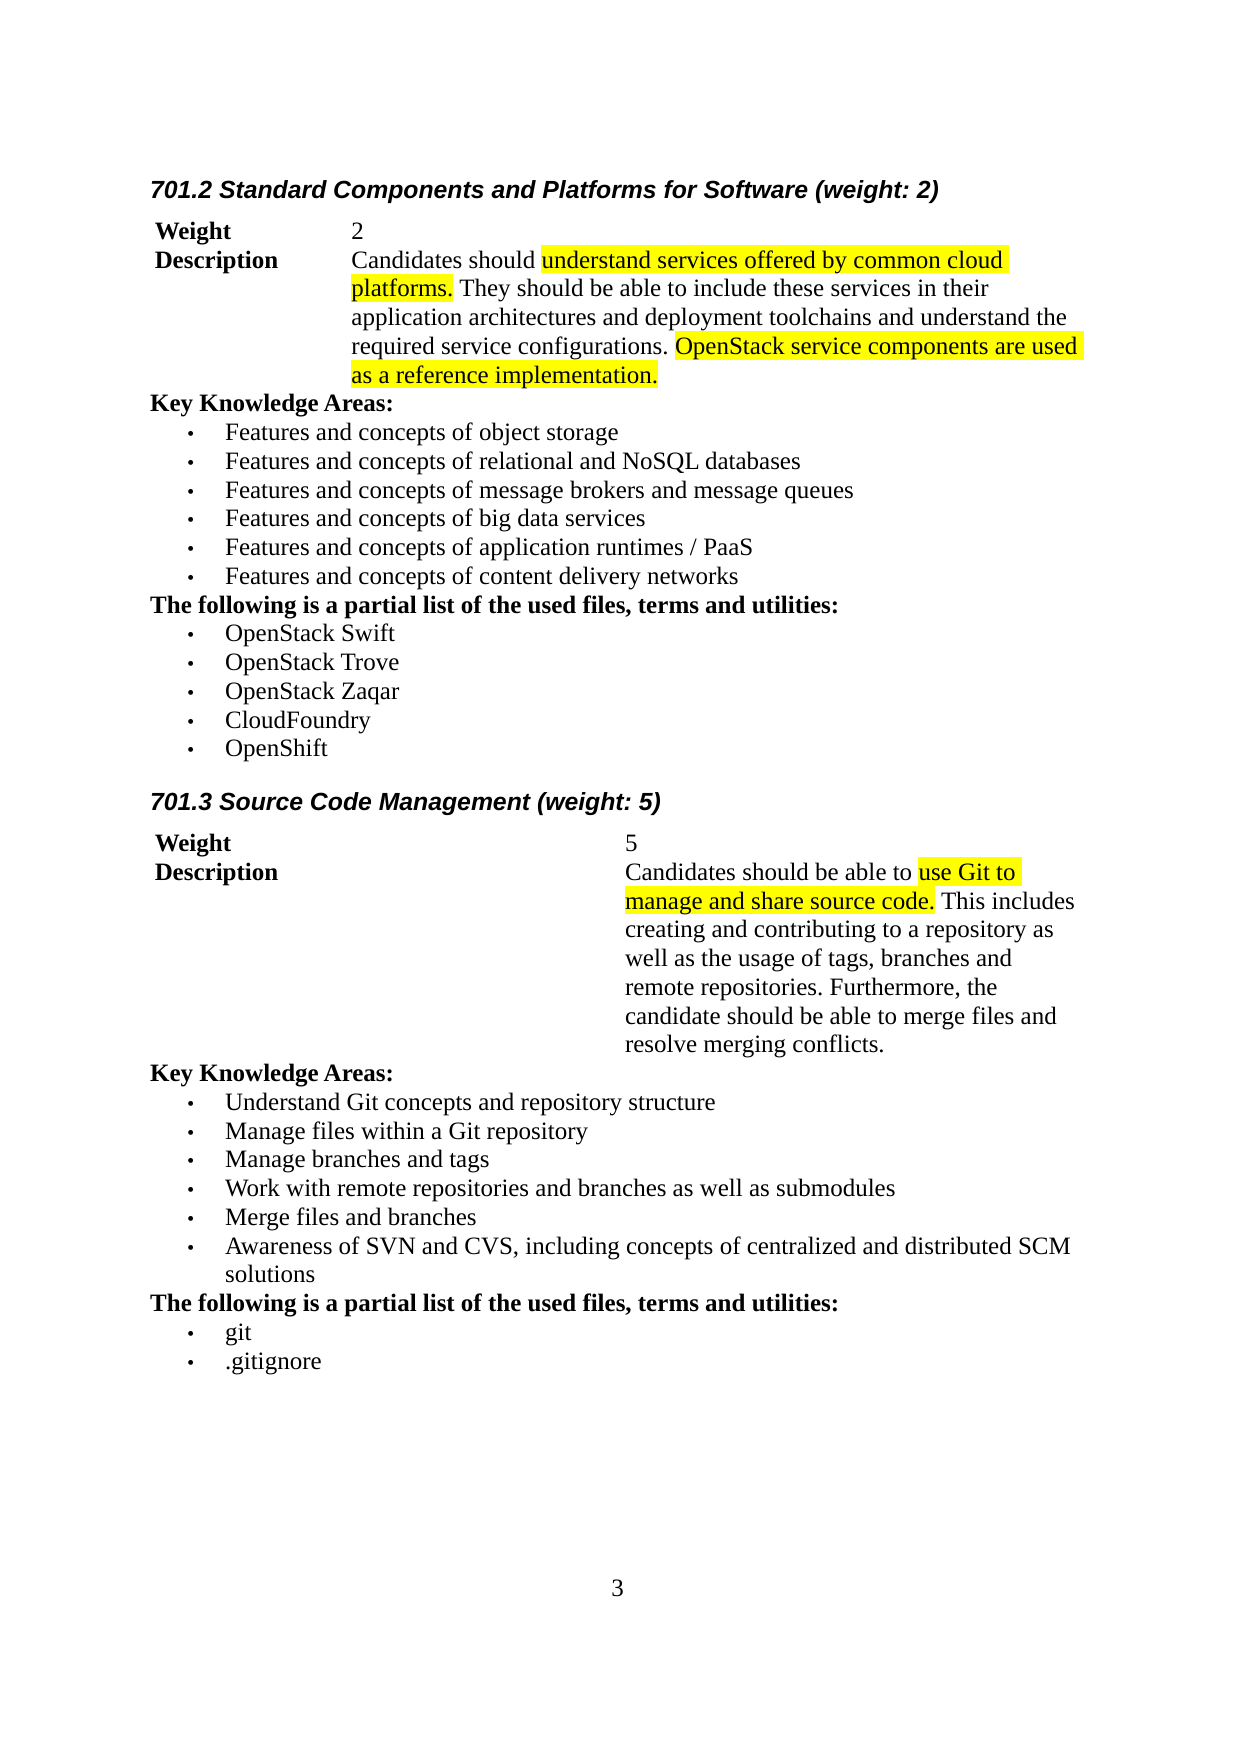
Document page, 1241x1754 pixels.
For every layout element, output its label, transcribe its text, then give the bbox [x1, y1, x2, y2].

list Manage branches and tags [187, 1144, 1091, 1173]
list Understand Git concepts and repository structure [187, 1087, 1091, 1116]
table_cell Description [150, 857, 620, 1058]
list Features and concepts of relational and NoSQL databases [187, 446, 1091, 475]
list CloudFoundry [187, 705, 1091, 733]
list Manage files within a Git repository [187, 1116, 1091, 1144]
subtitle 701.2 Standard Components and Platforms for Software (weight: 2) [150, 175, 1091, 203]
list OpenStack Swift [187, 618, 1091, 647]
list OpenShift [187, 733, 1091, 762]
table_cell Description [150, 245, 347, 388]
subtitle 701.3 Source Code Management (weight: 5) [150, 787, 1091, 816]
text The following is a partial list of the used files, terms and utilities: [150, 1288, 1091, 1317]
list Features and concepts of message brokers and message queues [187, 475, 1091, 503]
text Key Knowledge Areas: [150, 388, 1091, 417]
table_header Weight [150, 216, 347, 245]
list git [187, 1317, 1091, 1346]
text Key Knowledge Areas: [150, 1058, 1091, 1087]
table_cell Candidates should understand services offered by common cloud platforms. They should be able to include these services in their application architectures and deployment toolchains and understand the required service configurations. OpenStack service components are used as a reference implementation. [347, 245, 1091, 388]
table_header Weight [150, 828, 620, 857]
list Work with remote repositories and branches as well as submodules [187, 1173, 1091, 1202]
list Features and concepts of big data services [187, 503, 1091, 532]
list Awareness of SVN and CVS, including concepts of centralized and distributed SCM solutions [187, 1231, 1091, 1288]
list Features and concepts of content delivery networks [187, 561, 1091, 590]
list .gitignore [187, 1346, 1091, 1374]
list Features and concepts of object storage [187, 417, 1091, 446]
table_header 5 [620, 828, 1091, 857]
list Merge files and branches [187, 1202, 1091, 1231]
list OpenStack Zaqar [187, 676, 1091, 705]
table_header 2 [347, 216, 1091, 245]
list Features and concepts of application runtimes / PaaS [187, 532, 1091, 561]
text The following is a partial list of the used files, terms and utilities: [150, 590, 1091, 618]
list OpenStack Trove [187, 647, 1091, 676]
table_cell Candidates should be able to use Git to manage and share source code. This includes creating and contributing to a repository as well as the usage of tags, branches and remote repositories. Furthermore, the candidate should be able to merge files and resolve merging conflicts. [620, 857, 1091, 1058]
